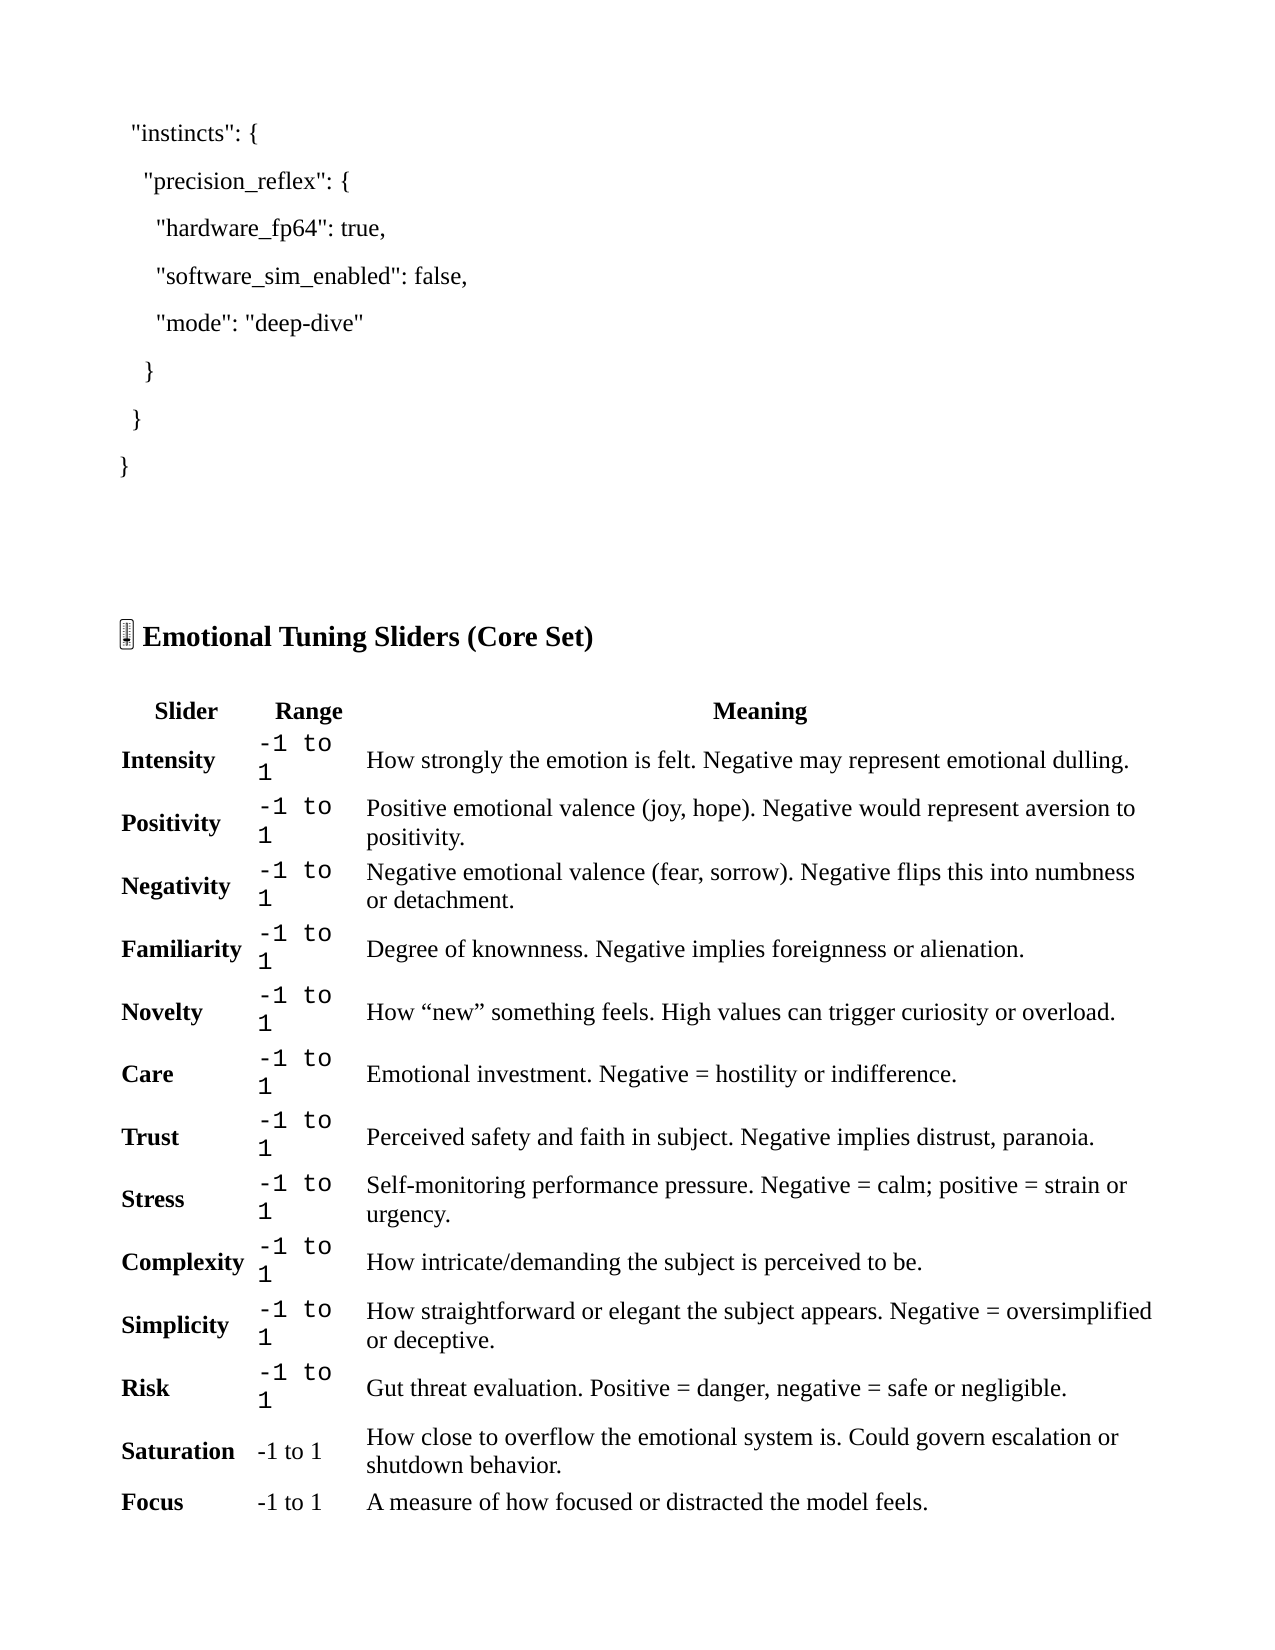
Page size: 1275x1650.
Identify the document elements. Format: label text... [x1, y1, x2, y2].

table_cell Negativity [118, 854, 254, 917]
table_cell -1 to 1 [254, 1356, 363, 1419]
table_cell -1 to 1 [254, 791, 363, 854]
text "hardware_fp64": true, [118, 213, 1157, 242]
table_cell Familiarity [118, 917, 254, 980]
table_cell Emotional investment. Negative = hostility or indifference. [363, 1042, 1157, 1105]
table_cell -1 to 1 [254, 1231, 363, 1293]
text } [118, 451, 1157, 480]
table_cell Care [118, 1042, 254, 1105]
table_cell Positive emotional valence (joy, hope). Negative would represent aversion to positivity. [363, 791, 1157, 854]
table_cell A measure of how focused or distracted the model feels. [363, 1482, 1157, 1521]
table_cell Intensity [118, 728, 254, 791]
table_header Slider [118, 694, 254, 728]
table_cell Simplicity [118, 1293, 254, 1356]
table_cell -1 to 1 [254, 980, 363, 1042]
table_cell Negative emotional valence (fear, sorrow). Negative flips this into numbness or detachment. [363, 854, 1157, 917]
table_cell Focus [118, 1482, 254, 1521]
table_cell -1 to 1 [254, 1293, 363, 1356]
table_cell Positivity [118, 791, 254, 854]
table_cell How strongly the emotion is felt. Negative may represent emotional dulling. [363, 728, 1157, 791]
table_cell Complexity [118, 1231, 254, 1293]
text "instincts": { [118, 118, 1157, 147]
table_cell Trust [118, 1105, 254, 1167]
table_cell -1 to 1 [254, 1042, 363, 1105]
table_cell Saturation [118, 1419, 254, 1482]
table_cell Gut threat evaluation. Positive = danger, negative = safe or negligible. [363, 1356, 1157, 1419]
subtitle 🎚️ Emotional Tuning Sliders (Core Set) [118, 619, 1157, 652]
text } [118, 356, 1157, 385]
table_header Range [254, 694, 363, 728]
table_cell -1 to 1 [254, 1419, 363, 1482]
table_cell -1 to 1 [254, 917, 363, 980]
table_cell -1 to 1 [254, 854, 363, 917]
table_cell How intricate/demanding the subject is perceived to be. [363, 1231, 1157, 1293]
table_cell -1 to 1 [254, 728, 363, 791]
table_cell Risk [118, 1356, 254, 1419]
table_cell How close to overflow the emotional system is. Could govern escalation or shutdown behavior. [363, 1419, 1157, 1482]
text "software_sim_enabled": false, [118, 261, 1157, 290]
table_cell Stress [118, 1167, 254, 1231]
table_cell How straightforward or elegant the subject appears. Negative = oversimplified or deceptive. [363, 1293, 1157, 1356]
table_cell Degree of knownness. Negative implies foreignness or alienation. [363, 917, 1157, 980]
table_cell How “new” something feels. High values can trigger curiosity or overload. [363, 980, 1157, 1042]
table_cell Self-monitoring performance pressure. Negative = calm; positive = strain or urgency. [363, 1167, 1157, 1231]
table_cell Perceived safety and faith in subject. Negative implies distrust, paranoia. [363, 1105, 1157, 1167]
table_cell -1 to 1 [254, 1167, 363, 1231]
text "mode": "deep-dive" [118, 308, 1157, 337]
table_cell -1 to 1 [254, 1105, 363, 1167]
table_cell Novelty [118, 980, 254, 1042]
table_cell -1 to 1 [254, 1482, 363, 1521]
table_header Meaning [363, 694, 1157, 728]
text } [118, 404, 1157, 432]
text "precision_reflex": { [118, 166, 1157, 194]
